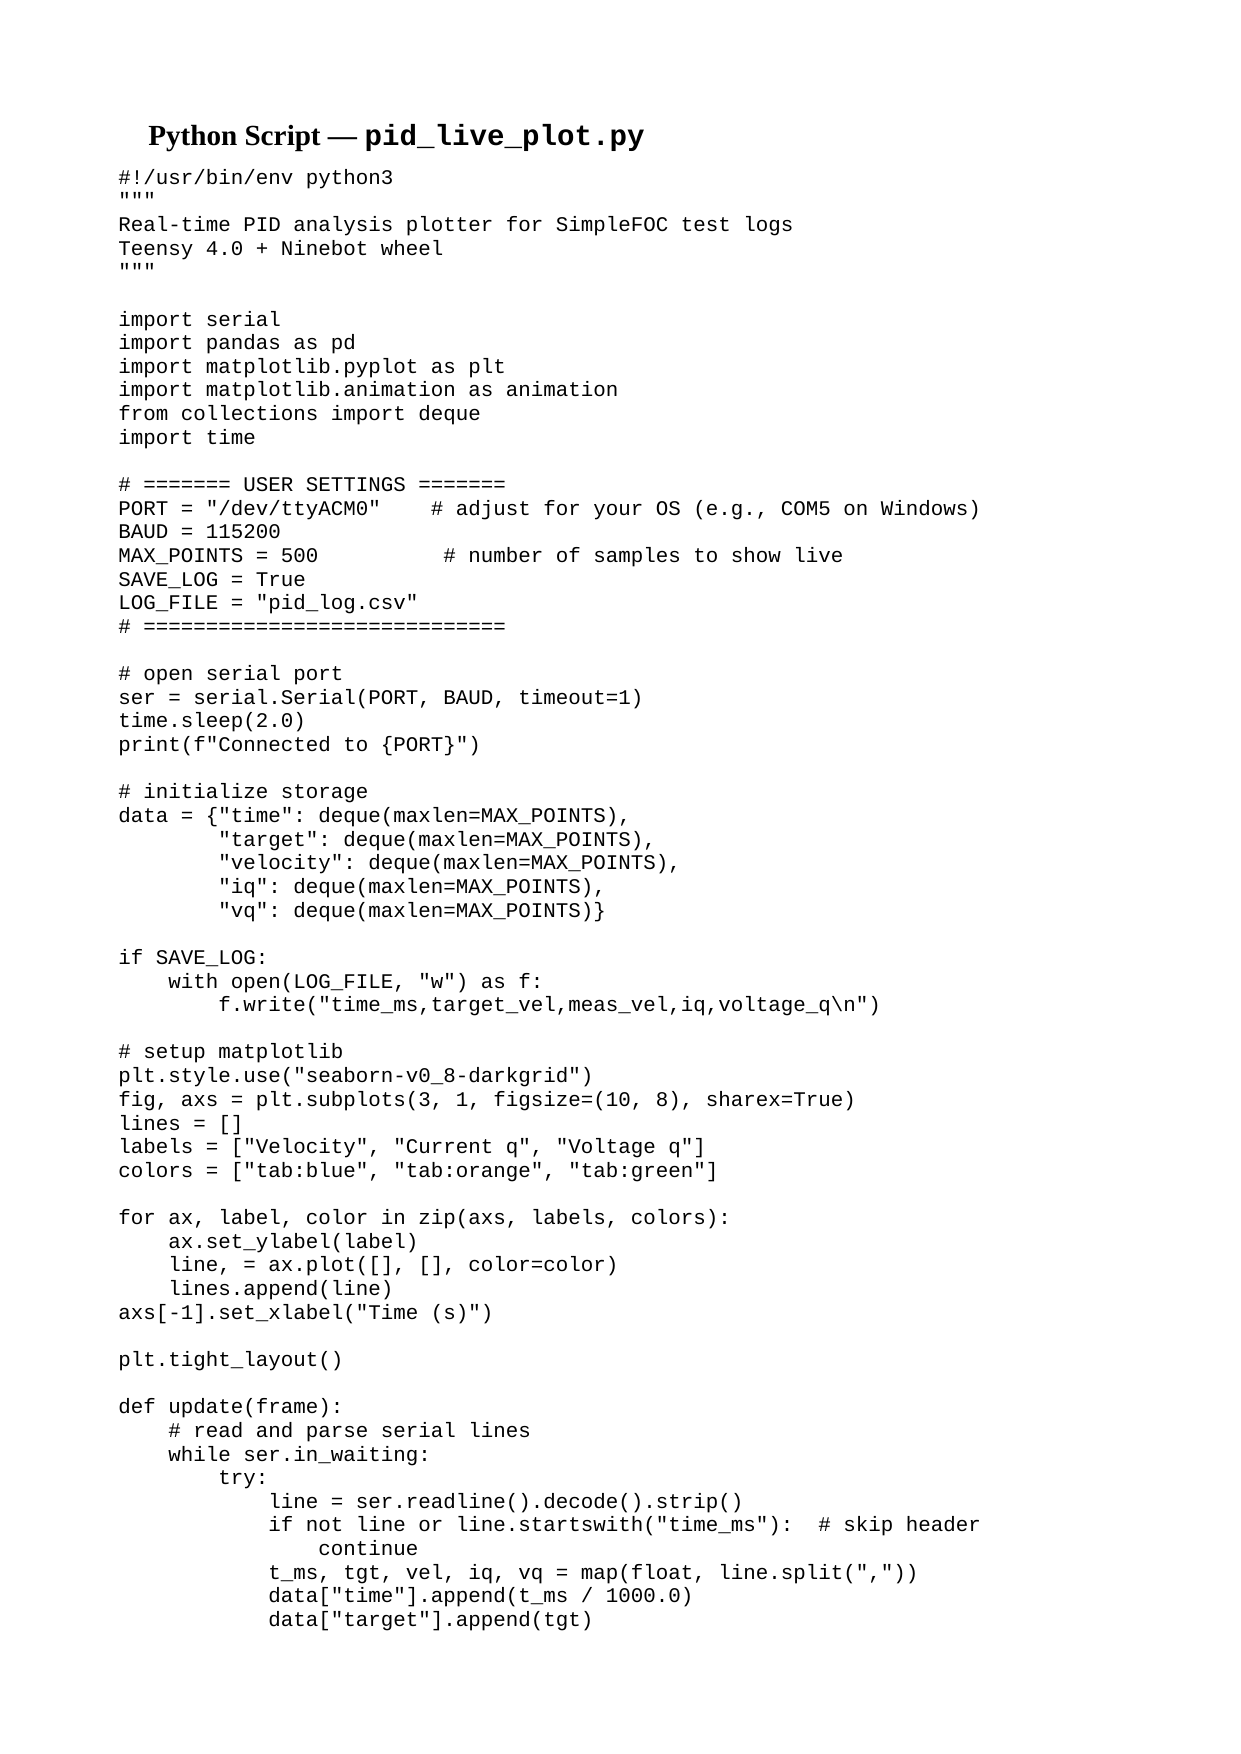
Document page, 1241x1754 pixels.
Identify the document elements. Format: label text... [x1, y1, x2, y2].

text data["target"].append(tgt) [118, 1609, 1122, 1633]
text if not line or line.startswith("time_ms"): # skip header [118, 1514, 1122, 1538]
text """ [118, 261, 1122, 285]
text try: [118, 1467, 1122, 1491]
text BAUD = 115200 [118, 521, 1122, 545]
text plt.style.use("seaborn-v0_8-darkgrid") [118, 1065, 1122, 1089]
text if SAVE_LOG: [118, 947, 1122, 971]
text line = ser.readline().decode().strip() [118, 1491, 1122, 1514]
text while ser.in_waiting: [118, 1443, 1122, 1467]
text with open(LOG_FILE, "w") as f: [118, 971, 1122, 994]
text ax.set_ylabel(label) [118, 1231, 1122, 1254]
text plt.tight_layout() [118, 1349, 1122, 1373]
text """ [118, 190, 1122, 214]
text f.write("time_ms,target_vel,meas_vel,iq,voltage_q\n") [118, 994, 1122, 1018]
text "velocity": deque(maxlen=MAX_POINTS), [118, 852, 1122, 876]
text labels = ["Velocity", "Current q", "Voltage q"] [118, 1136, 1122, 1160]
text import matplotlib.pyplot as plt [118, 356, 1122, 379]
text # setup matplotlib [118, 1042, 1122, 1065]
text from collections import deque [118, 403, 1122, 427]
text ser = serial.Serial(PORT, BAUD, timeout=1) [118, 687, 1122, 711]
text Real-time PID analysis plotter for SimpleFOC test logs [118, 214, 1122, 238]
text #!/usr/bin/env python3 [118, 167, 1122, 190]
text fig, axs = plt.subplots(3, 1, figsize=(10, 8), sharex=True) [118, 1089, 1122, 1112]
text "vq": deque(maxlen=MAX_POINTS)} [118, 900, 1122, 923]
text Teensy 4.0 + Ninebot wheel [118, 238, 1122, 261]
text import time [118, 427, 1122, 450]
text PORT = "/dev/ttyACM0" # adjust for your OS (e.g., COM5 on Windows) [118, 498, 1122, 521]
text # ======= USER SETTINGS ======= [118, 474, 1122, 498]
text # read and parse serial lines [118, 1420, 1122, 1443]
text "iq": deque(maxlen=MAX_POINTS), [118, 876, 1122, 900]
text t_ms, tgt, vel, iq, vq = map(float, line.split(",")) [118, 1562, 1122, 1585]
text "target": deque(maxlen=MAX_POINTS), [118, 829, 1122, 852]
text SAVE_LOG = True [118, 569, 1122, 592]
text print(f"Connected to {PORT}") [118, 734, 1122, 758]
text import matplotlib.animation as animation [118, 379, 1122, 403]
text axs[-1].set_xlabel("Time (s)") [118, 1302, 1122, 1325]
text # open serial port [118, 663, 1122, 687]
text for ax, label, color in zip(axs, labels, colors): [118, 1207, 1122, 1231]
text import pandas as pd [118, 332, 1122, 356]
text colors = ["tab:blue", "tab:orange", "tab:green"] [118, 1160, 1122, 1183]
text lines.append(line) [118, 1278, 1122, 1302]
text def update(frame): [118, 1396, 1122, 1420]
text import serial [118, 308, 1122, 332]
text lines = [] [118, 1112, 1122, 1136]
text # ============================= [118, 616, 1122, 639]
text continue [118, 1538, 1122, 1562]
subtitle 🐍 Python Script — pid_live_plot.py [118, 118, 1122, 154]
text data["time"].append(t_ms / 1000.0) [118, 1585, 1122, 1609]
text LOG_FILE = "pid_log.csv" [118, 592, 1122, 616]
text MAX_POINTS = 500 # number of samples to show live [118, 545, 1122, 569]
text # initialize storage [118, 781, 1122, 805]
text line, = ax.plot([], [], color=color) [118, 1254, 1122, 1278]
text data = {"time": deque(maxlen=MAX_POINTS), [118, 805, 1122, 829]
text time.sleep(2.0) [118, 711, 1122, 734]
